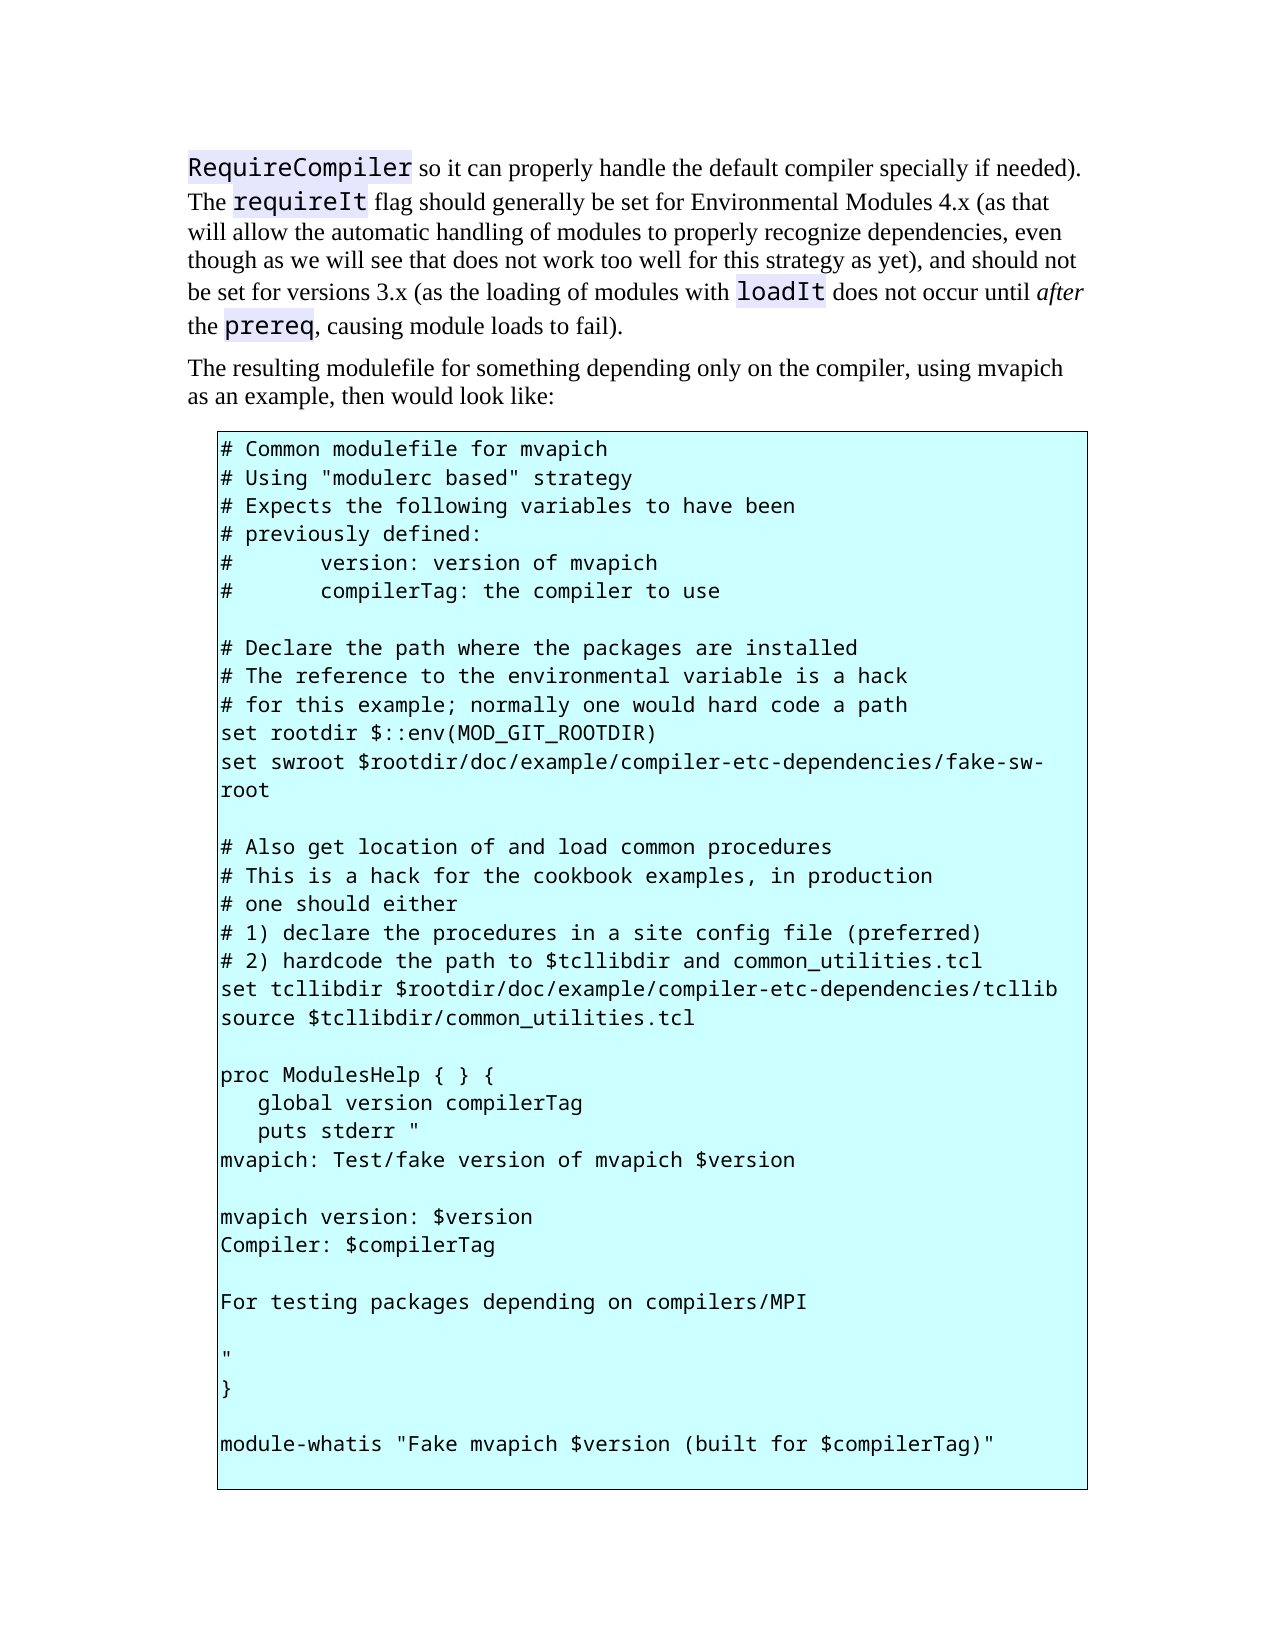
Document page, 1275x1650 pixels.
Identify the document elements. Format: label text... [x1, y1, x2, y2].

text # Common modulefile for mvapich # Using "modulerc based" strategy # Expects the following variables to have been # previously defined: # version: version of mvapich # compilerTag: the compiler to use # Declare the path where the packages are installed # The reference to the environmental variable is a hack # for this example; normally one would hard code a path set rootdir $::env(MOD_GIT_ROOTDIR) set swroot $rootdir/doc/example/compiler-etc-dependencies/fake-sw-root # Also get location of and load common procedures # This is a hack for the cookbook examples, in production # one should either # 1) declare the procedures in a site config file (preferred) # 2) hardcode the path to $tcllibdir and common_utilities.tcl set tcllibdir $rootdir/doc/example/compiler-etc-dependencies/tcllib source $tcllibdir/common_utilities.tcl proc ModulesHelp { } { global version compilerTag puts stderr " mvapich: Test/fake version of mvapich $version mvapich version: $version Compiler: $compilerTag For testing packages depending on compilers/MPI " } module-whatis "Fake mvapich $version (built for $compilerTag)" [218, 432, 1087, 1489]
text The resulting modulefile for something depending only on the compiler, using mvapich as an example, then would look like: [187, 354, 1087, 409]
text RequireCompiler so it can properly handle the default compiler specially if needed). The requireIt flag should generally be set for Environmental Modules 4.x (as that will allow the automatic handling of modules to properly recognize dependencies, even though as we will see that does not work too well for this strategy as yet), and should not be set for versions 3.x (as the loading of modules with loadIt does not occur until after the prereq, causing module loads to fail). [187, 150, 1087, 342]
